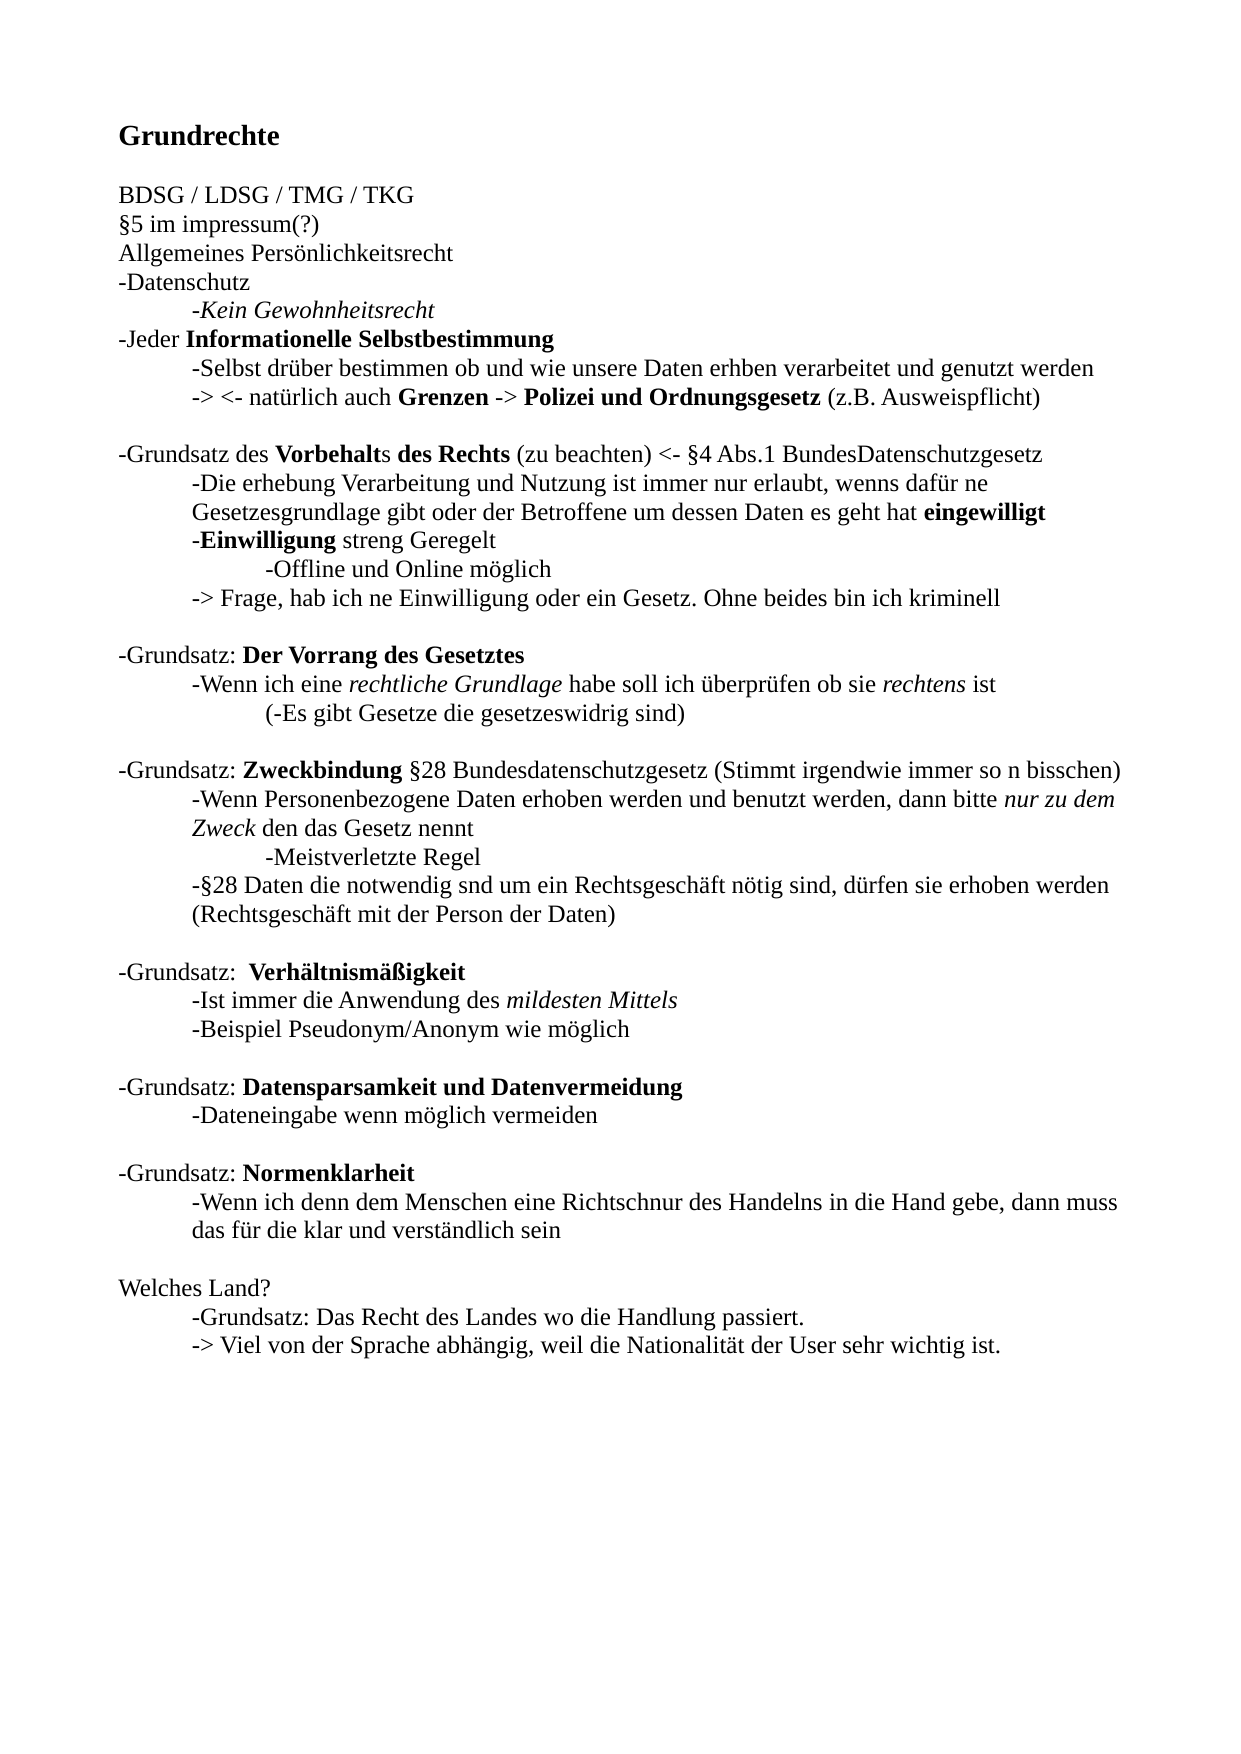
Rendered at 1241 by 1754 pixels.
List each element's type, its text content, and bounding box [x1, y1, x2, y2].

text -Grundsatz des Vorbehalts des Rechts (zu beachten) <- §4 Abs.1 BundesDatenschutzgesetz [118, 439, 1122, 468]
text -Selbst drüber bestimmen ob und wie unsere Daten erhben verarbeitet und genutzt werden [118, 353, 1122, 382]
text -Grundsatz: Normenklarheit [118, 1158, 1122, 1187]
text -Grundsatz: Verhältnismäßigkeit [118, 957, 1122, 985]
text §5 im impressum(?) [118, 209, 1122, 238]
text -Wenn ich denn dem Menschen eine Richtschnur des Handelns in die Hand gebe, dann muss das für die klar und verständlich sein [118, 1187, 1122, 1244]
text -> Viel von der Sprache abhängig, weil die Nationalität der User sehr wichtig ist. [118, 1330, 1122, 1359]
text -Meistverletzte Regel [118, 842, 1122, 870]
text (-Es gibt Gesetze die gesetzeswidrig sind) [118, 698, 1122, 727]
text -Einwilligung streng Geregelt [118, 525, 1122, 554]
text -Grundsatz: Zweckbindung §28 Bundesdatenschutzgesetz (Stimmt irgendwie immer so n bisschen) [118, 755, 1122, 784]
text -Grundsatz: Das Recht des Landes wo die Handlung passiert. [118, 1302, 1122, 1330]
text -Beispiel Pseudonym/Anonym wie möglich [118, 1014, 1122, 1043]
text -Datenschutz [118, 267, 1122, 295]
text -> Frage, hab ich ne Einwilligung oder ein Gesetz. Ohne beides bin ich kriminell [118, 583, 1122, 612]
text BDSG / LDSG / TMG / TKG [118, 180, 1122, 209]
text Welches Land? [118, 1273, 1122, 1302]
text -> <- natürlich auch Grenzen -> Polizei und Ordnungsgesetz (z.B. Ausweispflicht) [118, 382, 1122, 410]
text -Wenn ich eine rechtliche Grundlage habe soll ich überprüfen ob sie rechtens ist [118, 669, 1122, 698]
text -Ist immer die Anwendung des mildesten Mittels [118, 985, 1122, 1014]
text -Die erhebung Verarbeitung und Nutzung ist immer nur erlaubt, wenns dafür ne Gesetzesgrundlage gibt oder der Betroffene um dessen Daten es geht hat eingewilligt [118, 468, 1122, 525]
text Grundrechte [118, 118, 1122, 152]
text -Grundsatz: Datensparsamkeit und Datenvermeidung [118, 1072, 1122, 1100]
text -Dateneingabe wenn möglich vermeiden [118, 1100, 1122, 1129]
text -§28 Daten die notwendig snd um ein Rechtsgeschäft nötig sind, dürfen sie erhoben werden (Rechtsgeschäft mit der Person der Daten) [118, 870, 1122, 928]
text -Jeder Informationelle Selbstbestimmung [118, 324, 1122, 353]
text -Grundsatz: Der Vorrang des Gesetztes [118, 640, 1122, 669]
text Allgemeines Persönlichkeitsrecht [118, 238, 1122, 267]
text -Offline und Online möglich [118, 554, 1122, 583]
text -Wenn Personenbezogene Daten erhoben werden und benutzt werden, dann bitte nur zu dem Zweck den das Gesetz nennt [118, 784, 1122, 842]
text -Kein Gewohnheitsrecht [118, 295, 1122, 324]
